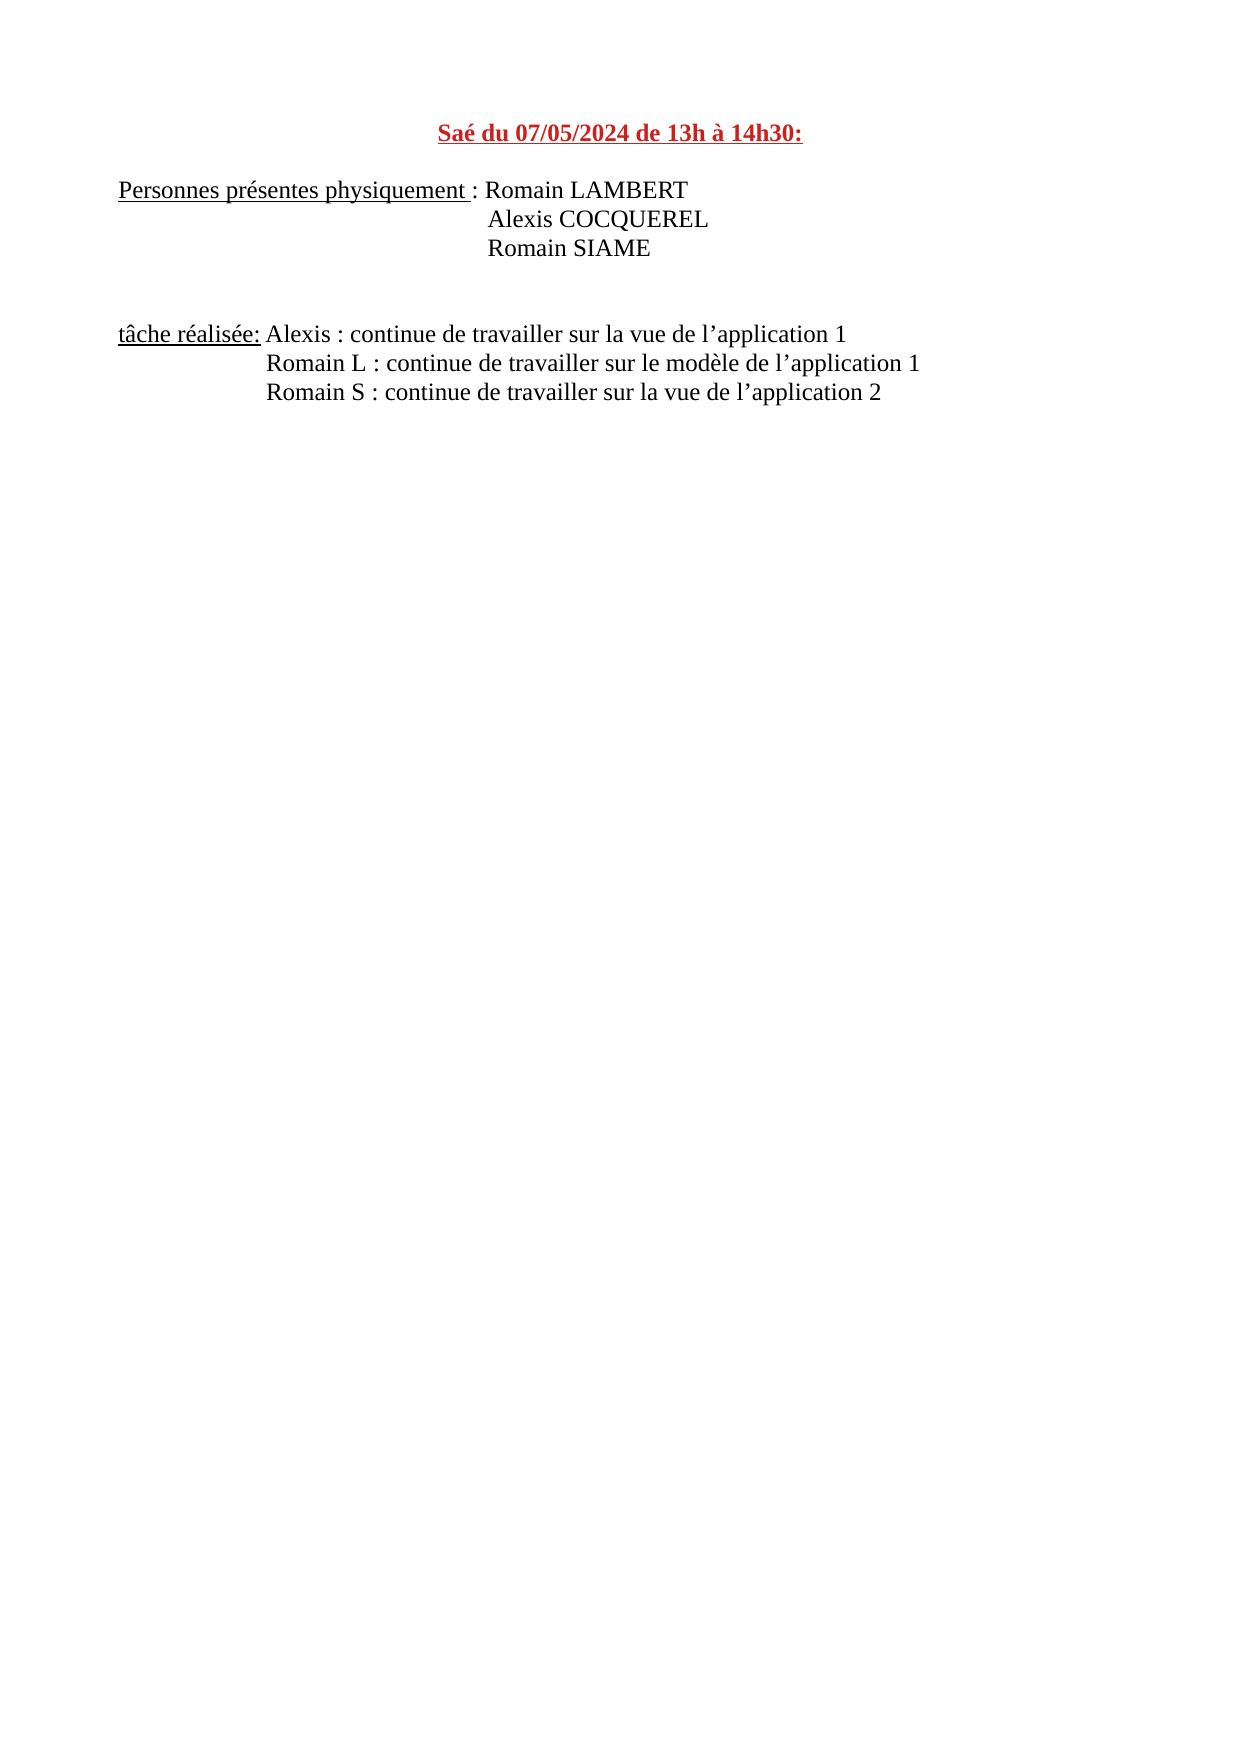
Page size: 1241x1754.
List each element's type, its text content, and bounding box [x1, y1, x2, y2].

text Saé du 07/05/2024 de 13h à 14h30: [118, 118, 1122, 147]
text tâche réalisée: Alexis : continue de travailler sur la vue de l’application 1 [118, 319, 1122, 348]
text Romain L : continue de travailler sur le modèle de l’application 1 [118, 348, 1122, 377]
text Alexis COCQUEREL [118, 204, 1122, 233]
text Romain SIAME [118, 233, 1122, 262]
text Personnes présentes physiquement : Romain LAMBERT [118, 176, 1122, 204]
text Romain S : continue de travailler sur la vue de l’application 2 [118, 377, 1122, 406]
